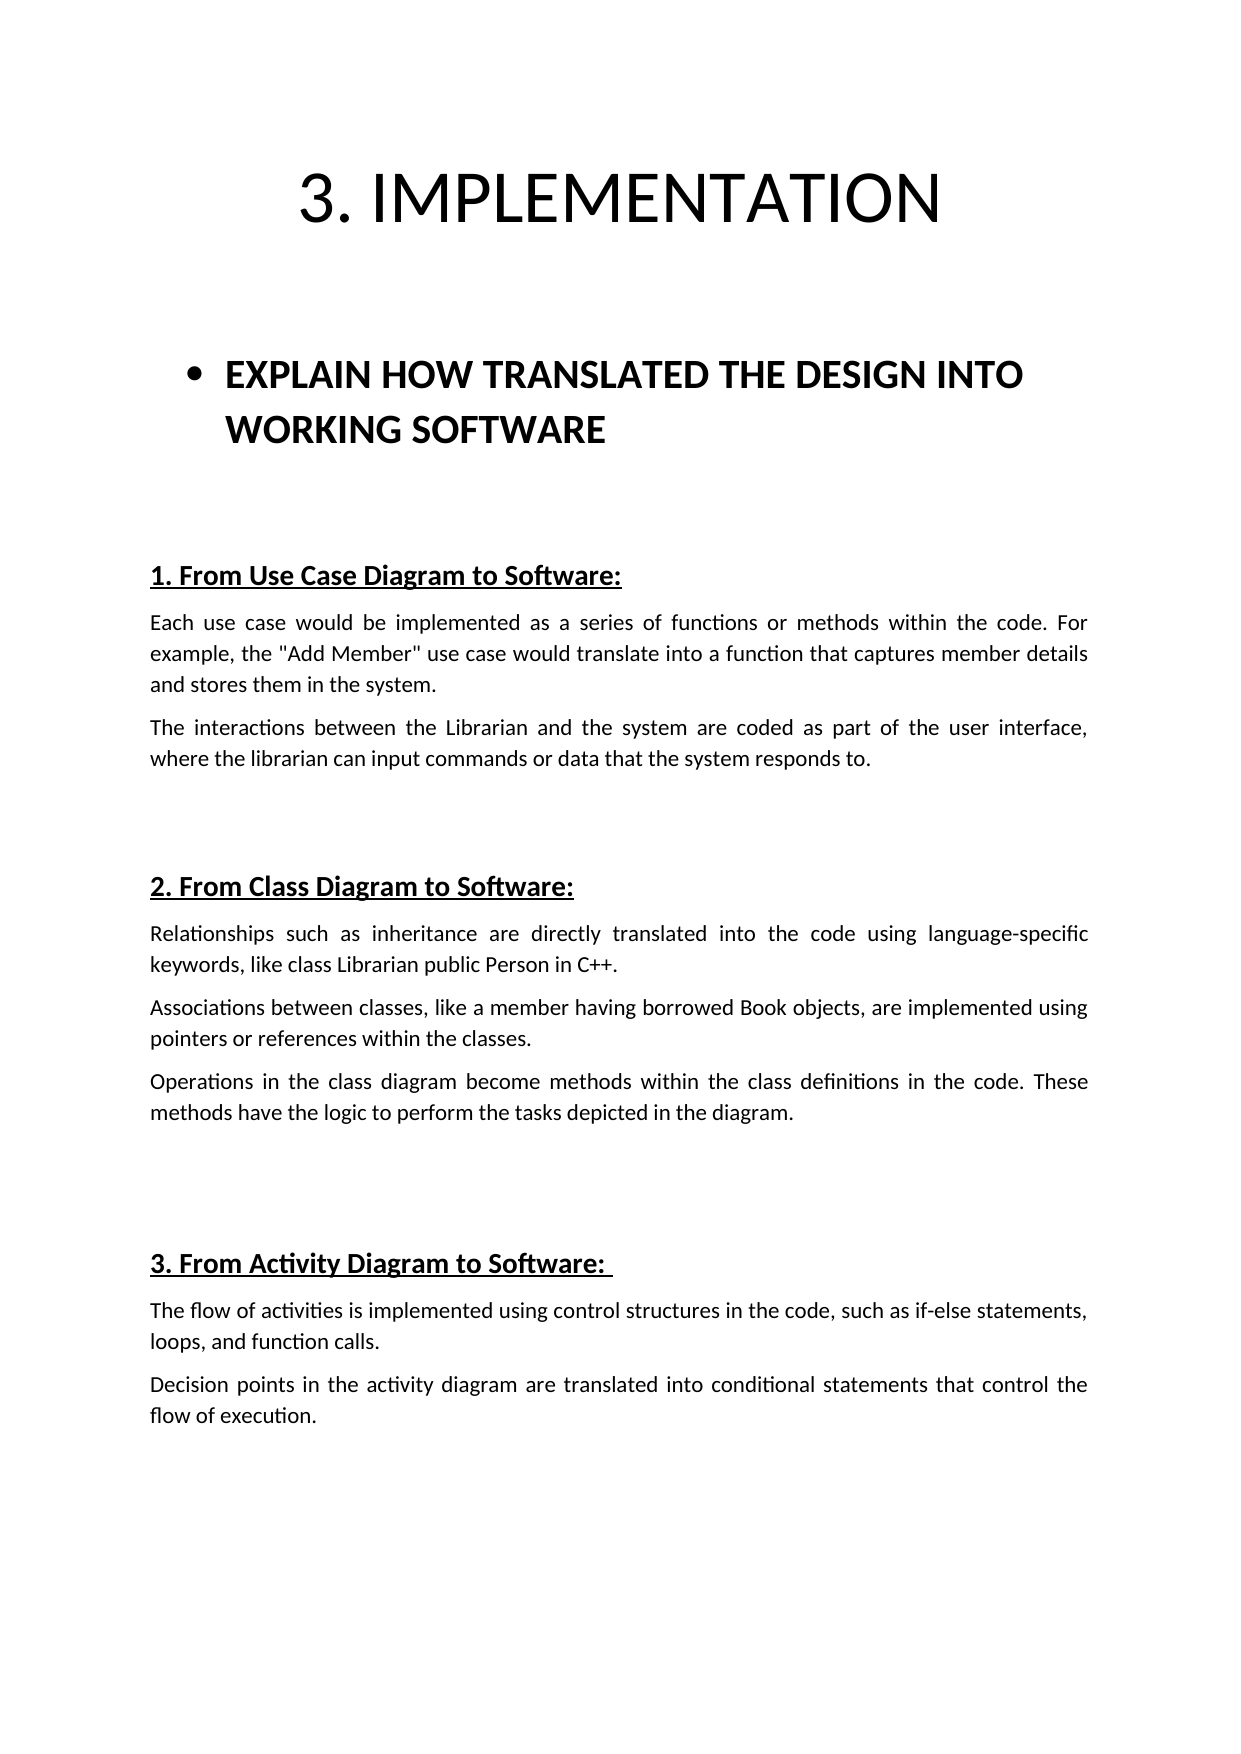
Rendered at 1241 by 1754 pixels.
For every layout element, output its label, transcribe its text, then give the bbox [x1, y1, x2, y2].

text Each use case would be implemented as a series of functions or methods within the code. For example, the "Add Member" use case would translate into a function that captures member details and stores them in the system. [150, 608, 1090, 698]
text 3. From Activity Diagram to Software: [150, 1245, 1090, 1280]
text 2. From Class Diagram to Software: [150, 868, 1090, 903]
text Associations between classes, like a member having borrowed Book objects, are implemented using pointers or references within the classes. [150, 993, 1090, 1052]
text 1. From Use Case Diagram to Software: [150, 557, 1090, 592]
text 3. IMPLEMENTATION [150, 150, 1090, 242]
text Relationships such as inheritance are directly translated into the code using language-specific keywords, like class Librarian public Person in C++. [150, 919, 1090, 978]
text Operations in the class diagram become methods within the class definitions in the code. These methods have the logic to perform the tasks depicted in the diagram. [150, 1067, 1090, 1126]
text Decision points in the activity diagram are translated into conditional statements that control the flow of execution. [150, 1370, 1090, 1429]
text The interactions between the Librarian and the system are coded as part of the user interface, where the librarian can input commands or data that the system responds to. [150, 713, 1090, 772]
list EXPLAIN HOW TRANSLATED THE DESIGN INTO WORKING SOFTWARE [187, 348, 1090, 454]
text The flow of activities is implemented using control structures in the code, such as if-else statements, loops, and function calls. [150, 1296, 1090, 1355]
